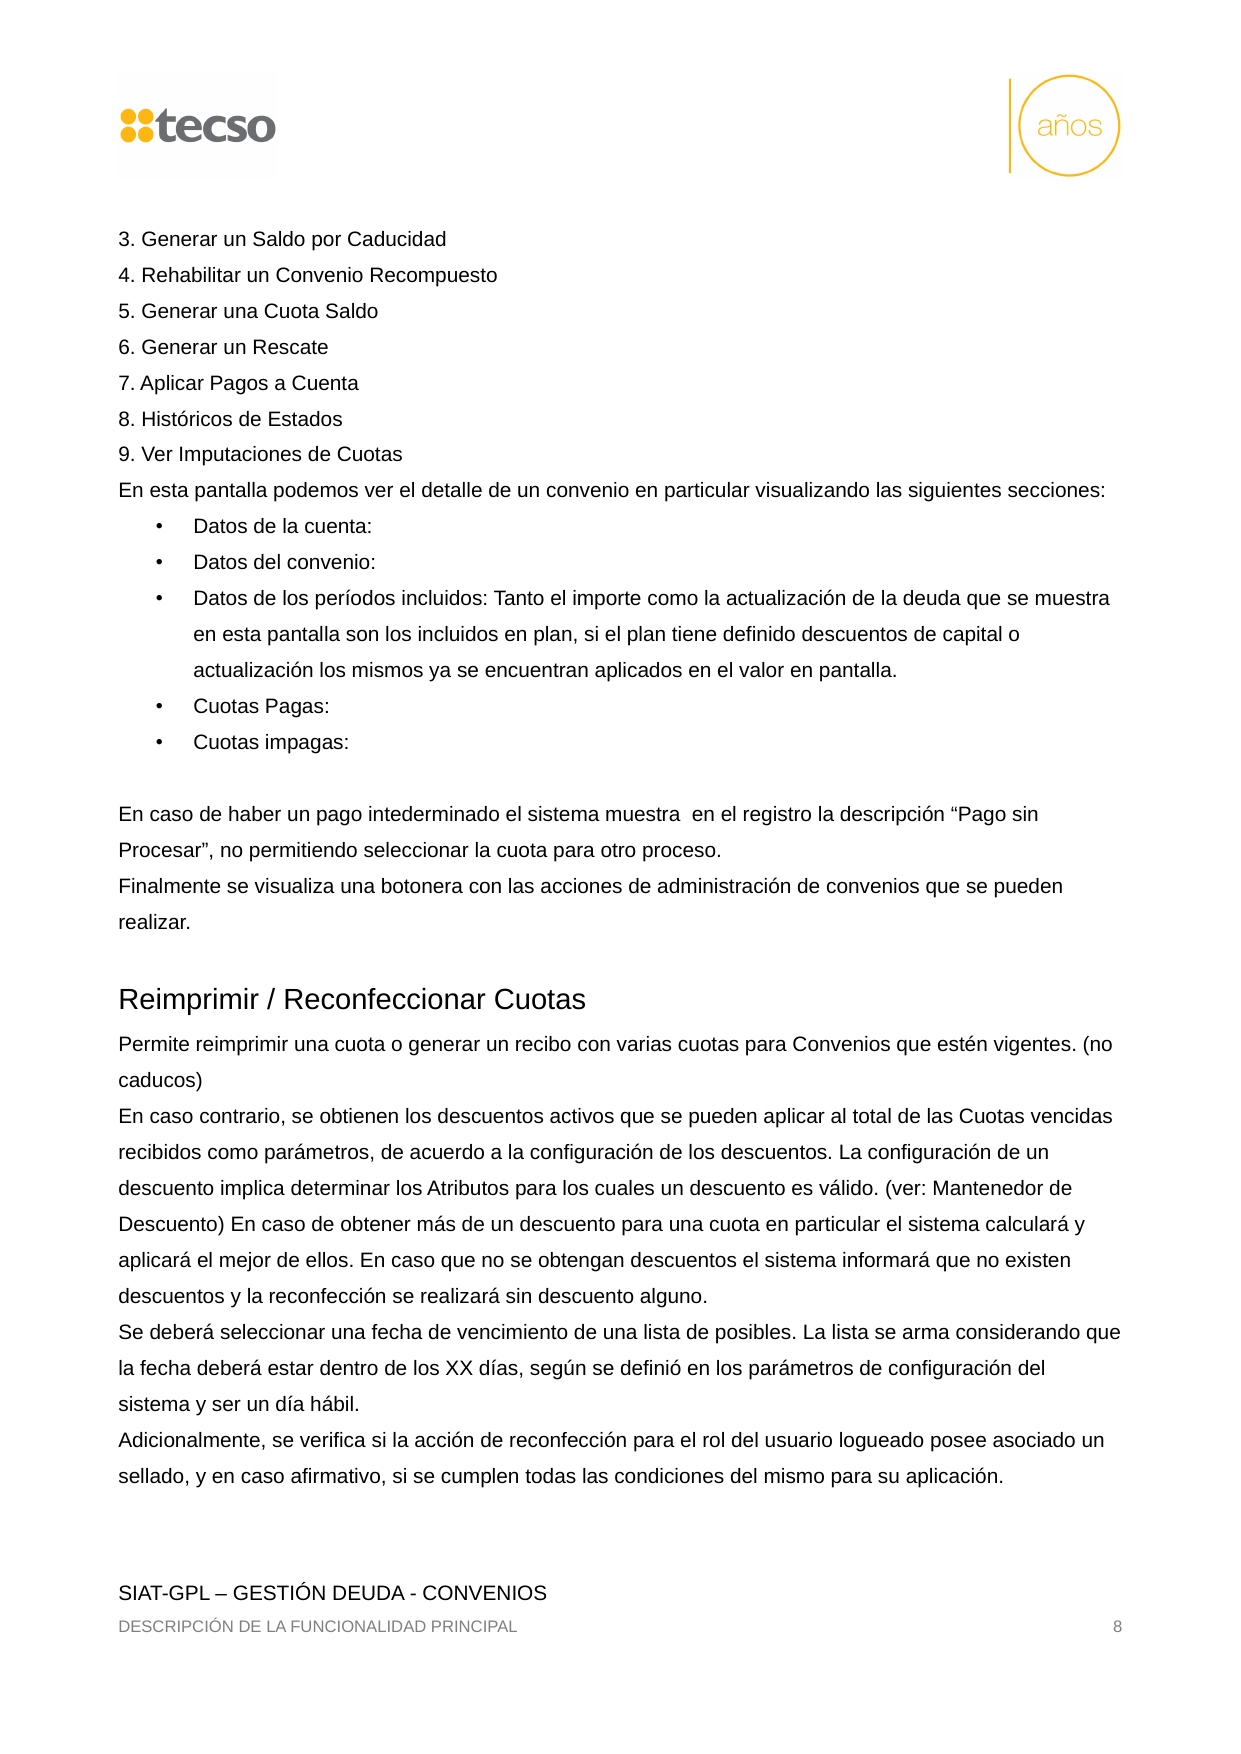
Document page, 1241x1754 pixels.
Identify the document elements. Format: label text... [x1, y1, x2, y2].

list Datos del convenio: [156, 550, 1122, 574]
text 4. Rehabilitar un Convenio Recompuesto [118, 263, 1122, 287]
text 5. Generar una Cuota Saldo [118, 298, 1122, 322]
picture [1007, 71, 1123, 180]
text 6. Generar un Rescate [118, 334, 1122, 358]
text Adicionalmente, se verifica si la acción de reconfección para el rol del usuario logueado posee asociado un sellado, y en caso afirmativo, si se cumplen todas las condiciones del mismo para su aplicación. [118, 1427, 1122, 1487]
text En caso de haber un pago intederminado el sistema muestra en el registro la descripción “Pago sin Procesar”, no permitiendo seleccionar la cuota para otro proceso. [118, 802, 1122, 862]
text 8. Históricos de Estados [118, 406, 1122, 430]
text 9. Ver Imputaciones de Cuotas [118, 442, 1122, 466]
text Se deberá seleccionar una fecha de vencimiento de una lista de posibles. La lista se arma considerando que la fecha deberá estar dentro de los XX días, según se definió en los parámetros de configuración del sistema y ser un día hábil. [118, 1320, 1122, 1416]
list Cuotas Pagas: [156, 694, 1122, 718]
picture [118, 71, 279, 180]
text En esta pantalla podemos ver el detalle de un convenio en particular visualizando las siguientes secciones: [118, 478, 1122, 502]
list Datos de los períodos incluidos: Tanto el importe como la actualización de la deuda que se muestra en esta pantalla son los incluidos en plan, si el plan tiene definido descuentos de capital o actualización los mismos ya se encuentran aplicados en el valor en pantalla. [156, 586, 1122, 682]
text 7. Aplicar Pagos a Cuenta [118, 370, 1122, 394]
subtitle Reimprimir / Reconfeccionar Cuotas [118, 982, 1122, 1015]
list Cuotas impagas: [156, 730, 1122, 754]
text En caso contrario, se obtienen los descuentos activos que se pueden aplicar al total de las Cuotas vencidas recibidos como parámetros, de acuerdo a la configuración de los descuentos. La configuración de un descuento implica determinar los Atributos para los cuales un descuento es válido. (ver: Mantenedor de Descuento) En caso de obtener más de un descuento para una cuota en particular el sistema calculará y aplicará el mejor de ellos. En caso que no se obtengan descuentos el sistema informará que no existen descuentos y la reconfección se realizará sin descuento alguno. [118, 1104, 1122, 1308]
text Permite reimprimir una cuota o generar un recibo con varias cuotas para Convenios que estén vigentes. (no caducos) [118, 1032, 1122, 1092]
text Finalmente se visualiza una botonera con las acciones de administración de convenios que se pueden realizar. [118, 874, 1122, 934]
text 3. Generar un Saldo por Caducidad [118, 227, 1122, 251]
list Datos de la cuenta: [156, 514, 1122, 538]
